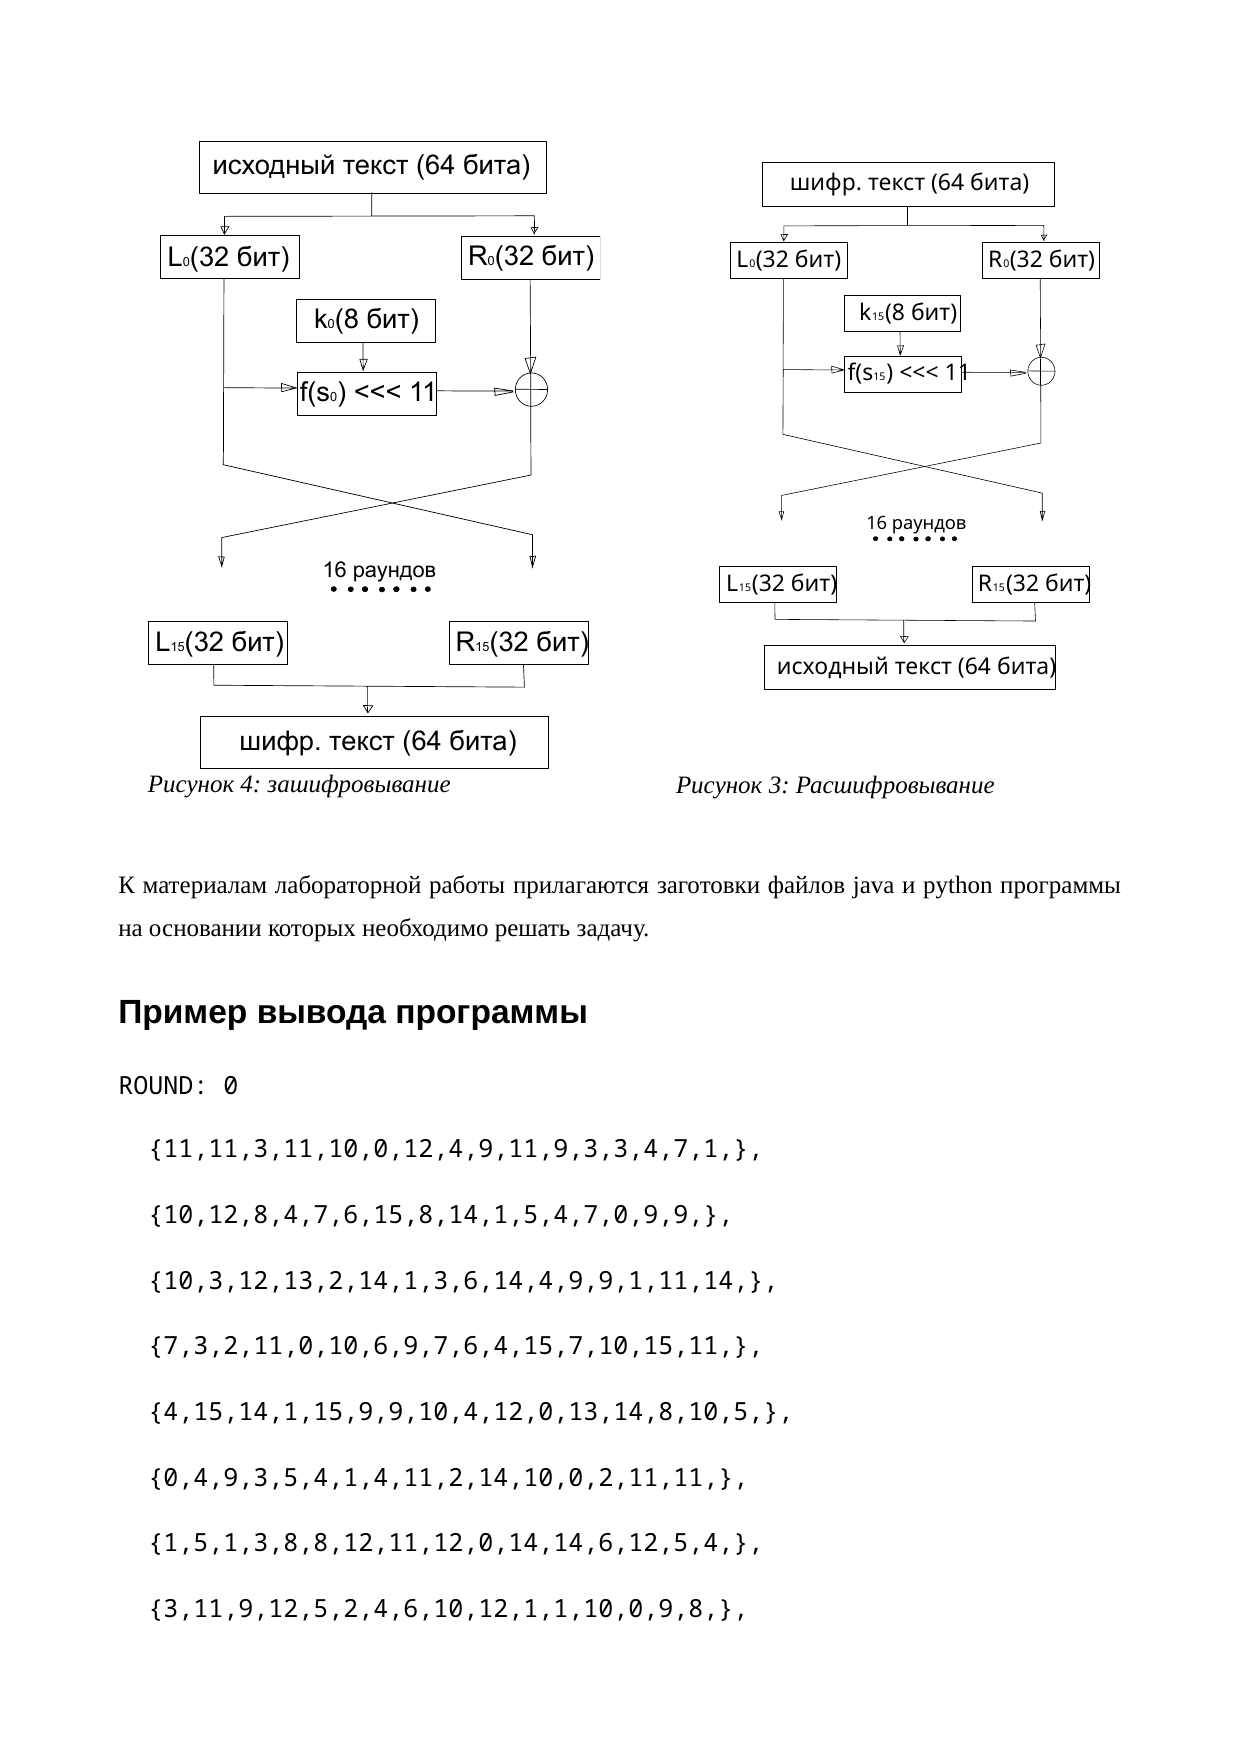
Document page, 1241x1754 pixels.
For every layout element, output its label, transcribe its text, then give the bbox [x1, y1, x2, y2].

subtitle ROUND: 0 [118, 1068, 1122, 1102]
text {3,11,9,12,5,2,4,6,10,12,1,1,10,0,9,8,}, [118, 1591, 1122, 1624]
text К материалам лабораторной работы прилагаются заготовки файлов java и python программы на основании которых необходимо решать задачу. [118, 870, 1122, 942]
text Рисунок 3: зашифровывание [148, 769, 600, 798]
text {11,11,3,11,10,0,12,4,9,11,9,3,3,4,7,1,}, [118, 1131, 1122, 1165]
text {1,5,1,3,8,8,12,11,12,0,14,14,6,12,5,4,}, [118, 1525, 1122, 1559]
text {10,3,12,13,2,14,1,3,6,14,4,9,9,1,11,14,}, [118, 1262, 1122, 1296]
text Рисунок 4: Расшифровывание [676, 128, 1130, 799]
text {0,4,9,3,5,4,1,4,11,2,14,10,0,2,11,11,}, [118, 1459, 1122, 1493]
subtitle Пример вывода программы [118, 991, 1122, 1030]
text {7,3,2,11,0,10,6,9,7,6,4,15,7,10,15,11,}, [118, 1328, 1122, 1362]
text {10,12,8,4,7,6,15,8,14,1,5,4,7,0,9,9,}, [118, 1197, 1122, 1231]
text {4,15,14,1,15,9,9,10,4,12,0,13,14,8,10,5,}, [118, 1394, 1122, 1428]
